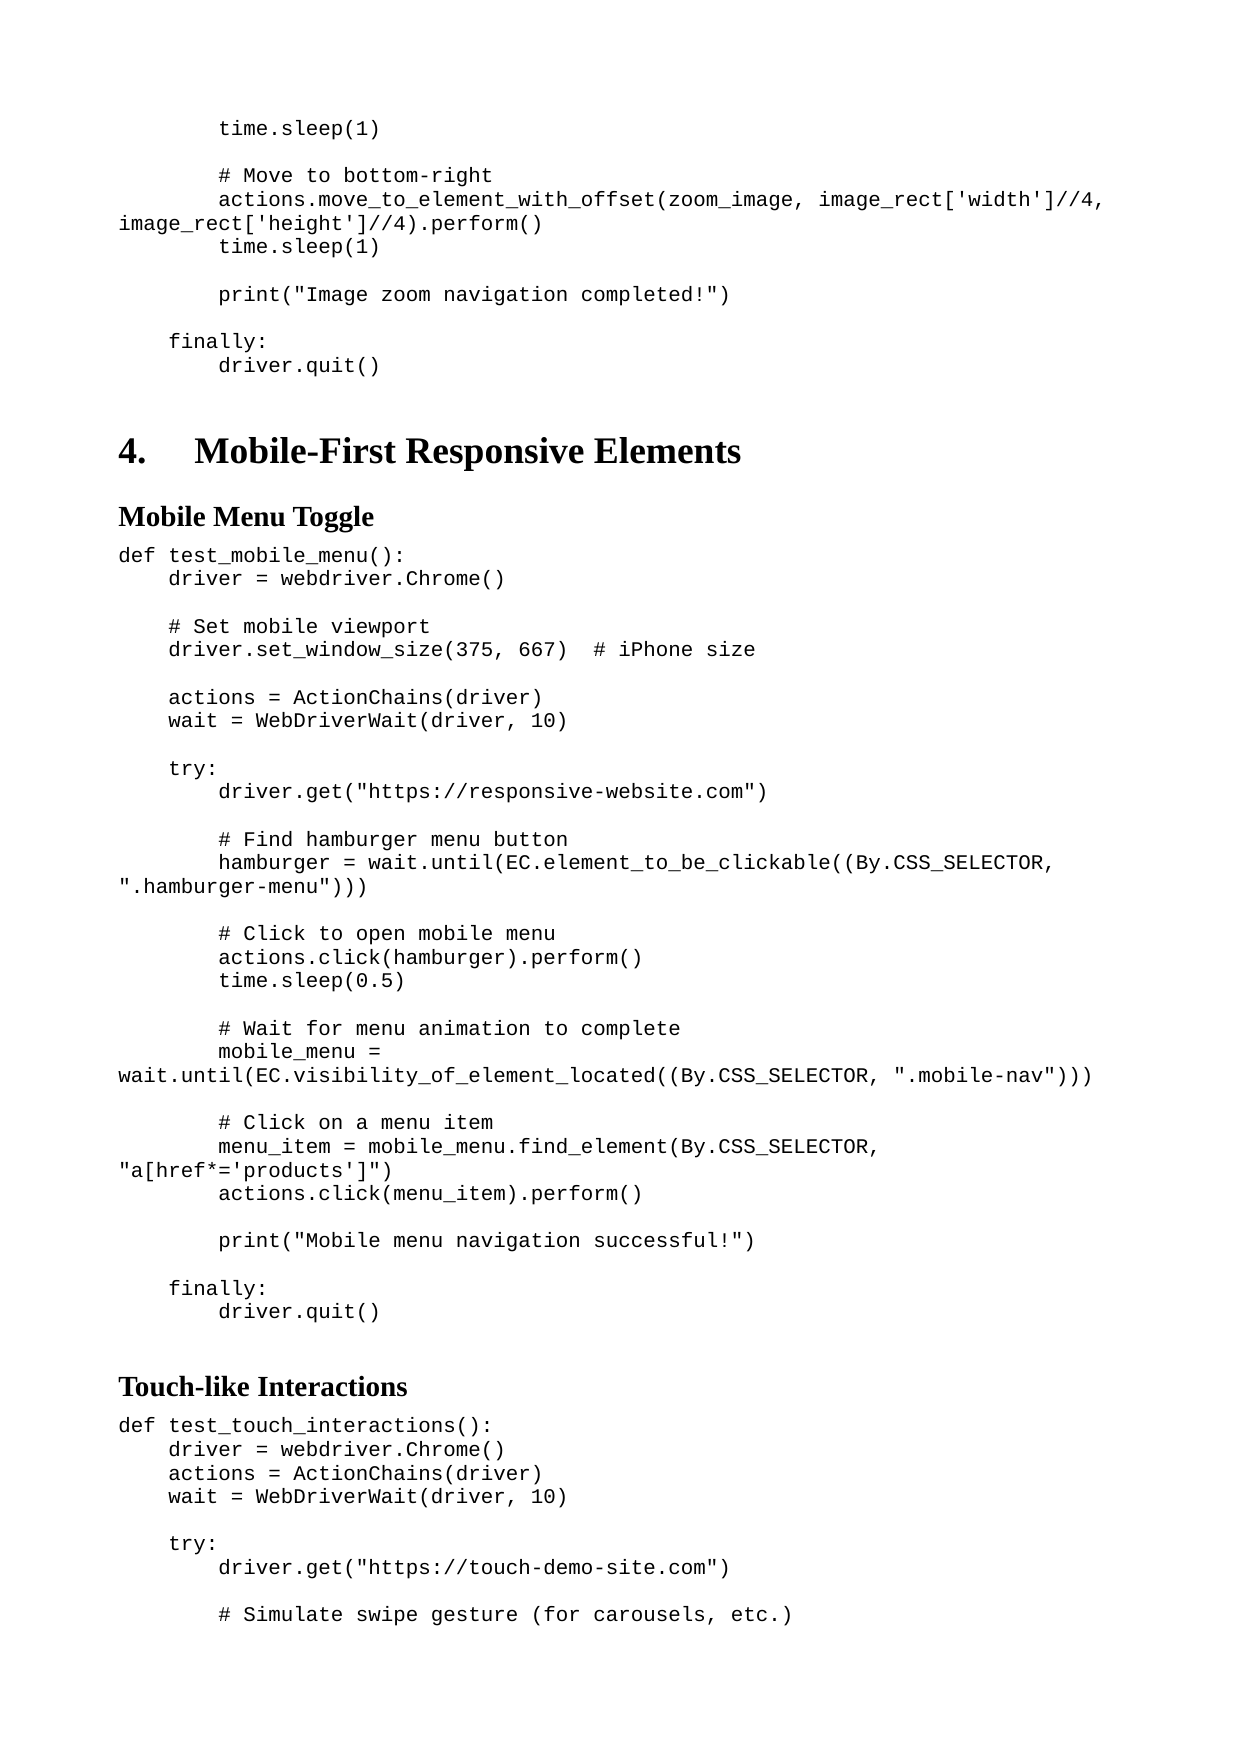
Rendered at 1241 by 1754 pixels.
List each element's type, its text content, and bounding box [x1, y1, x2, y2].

text driver.quit() [118, 354, 1122, 378]
text driver = webdriver.Chrome() [118, 1439, 1122, 1462]
text driver.set_window_size(375, 667) # iPhone size [118, 639, 1122, 663]
subtitle Touch-like Interactions [118, 1369, 1122, 1403]
text actions.click(menu_item).perform() [118, 1183, 1122, 1207]
text # Wait for menu animation to complete [118, 1018, 1122, 1041]
text def test_touch_interactions(): [118, 1415, 1122, 1439]
text try: [118, 1533, 1122, 1557]
subtitle 4. 📱 Mobile-First Responsive Elements [118, 428, 1122, 472]
text # Set mobile viewport [118, 616, 1122, 639]
text def test_mobile_menu(): [118, 545, 1122, 568]
text mobile_menu = wait.until(EC.visibility_of_element_located((By.CSS_SELECTOR, ".mobile-nav"))) [118, 1041, 1122, 1089]
text wait = WebDriverWait(driver, 10) [118, 1486, 1122, 1510]
text time.sleep(1) [118, 236, 1122, 260]
text hamburger = wait.until(EC.element_to_be_clickable((By.CSS_SELECTOR, ".hamburger-menu"))) [118, 852, 1122, 899]
text driver = webdriver.Chrome() [118, 568, 1122, 592]
text # Simulate swipe gesture (for carousels, etc.) [118, 1604, 1122, 1628]
text finally: [118, 1278, 1122, 1301]
text print("Mobile menu navigation successful!") [118, 1231, 1122, 1254]
subtitle Mobile Menu Toggle [118, 499, 1122, 532]
text actions.click(hamburger).perform() [118, 947, 1122, 970]
text # Move to bottom-right [118, 165, 1122, 189]
text # Click on a menu item [118, 1112, 1122, 1136]
text driver.quit() [118, 1301, 1122, 1325]
text wait = WebDriverWait(driver, 10) [118, 710, 1122, 734]
text time.sleep(0.5) [118, 970, 1122, 994]
text driver.get("https://touch-demo-site.com") [118, 1557, 1122, 1581]
text actions = ActionChains(driver) [118, 1462, 1122, 1486]
text menu_item = mobile_menu.find_element(By.CSS_SELECTOR, "a[href*='products']") [118, 1136, 1122, 1183]
text # Find hamburger menu button [118, 828, 1122, 852]
text finally: [118, 331, 1122, 354]
text actions = ActionChains(driver) [118, 687, 1122, 710]
text try: [118, 758, 1122, 781]
text actions.move_to_element_with_offset(zoom_image, image_rect['width']//4, image_rect['height']//4).perform() [118, 189, 1122, 236]
text driver.get("https://responsive-website.com") [118, 781, 1122, 805]
text time.sleep(1) [118, 118, 1122, 142]
text # Click to open mobile menu [118, 923, 1122, 947]
text print("Image zoom navigation completed!") [118, 284, 1122, 307]
